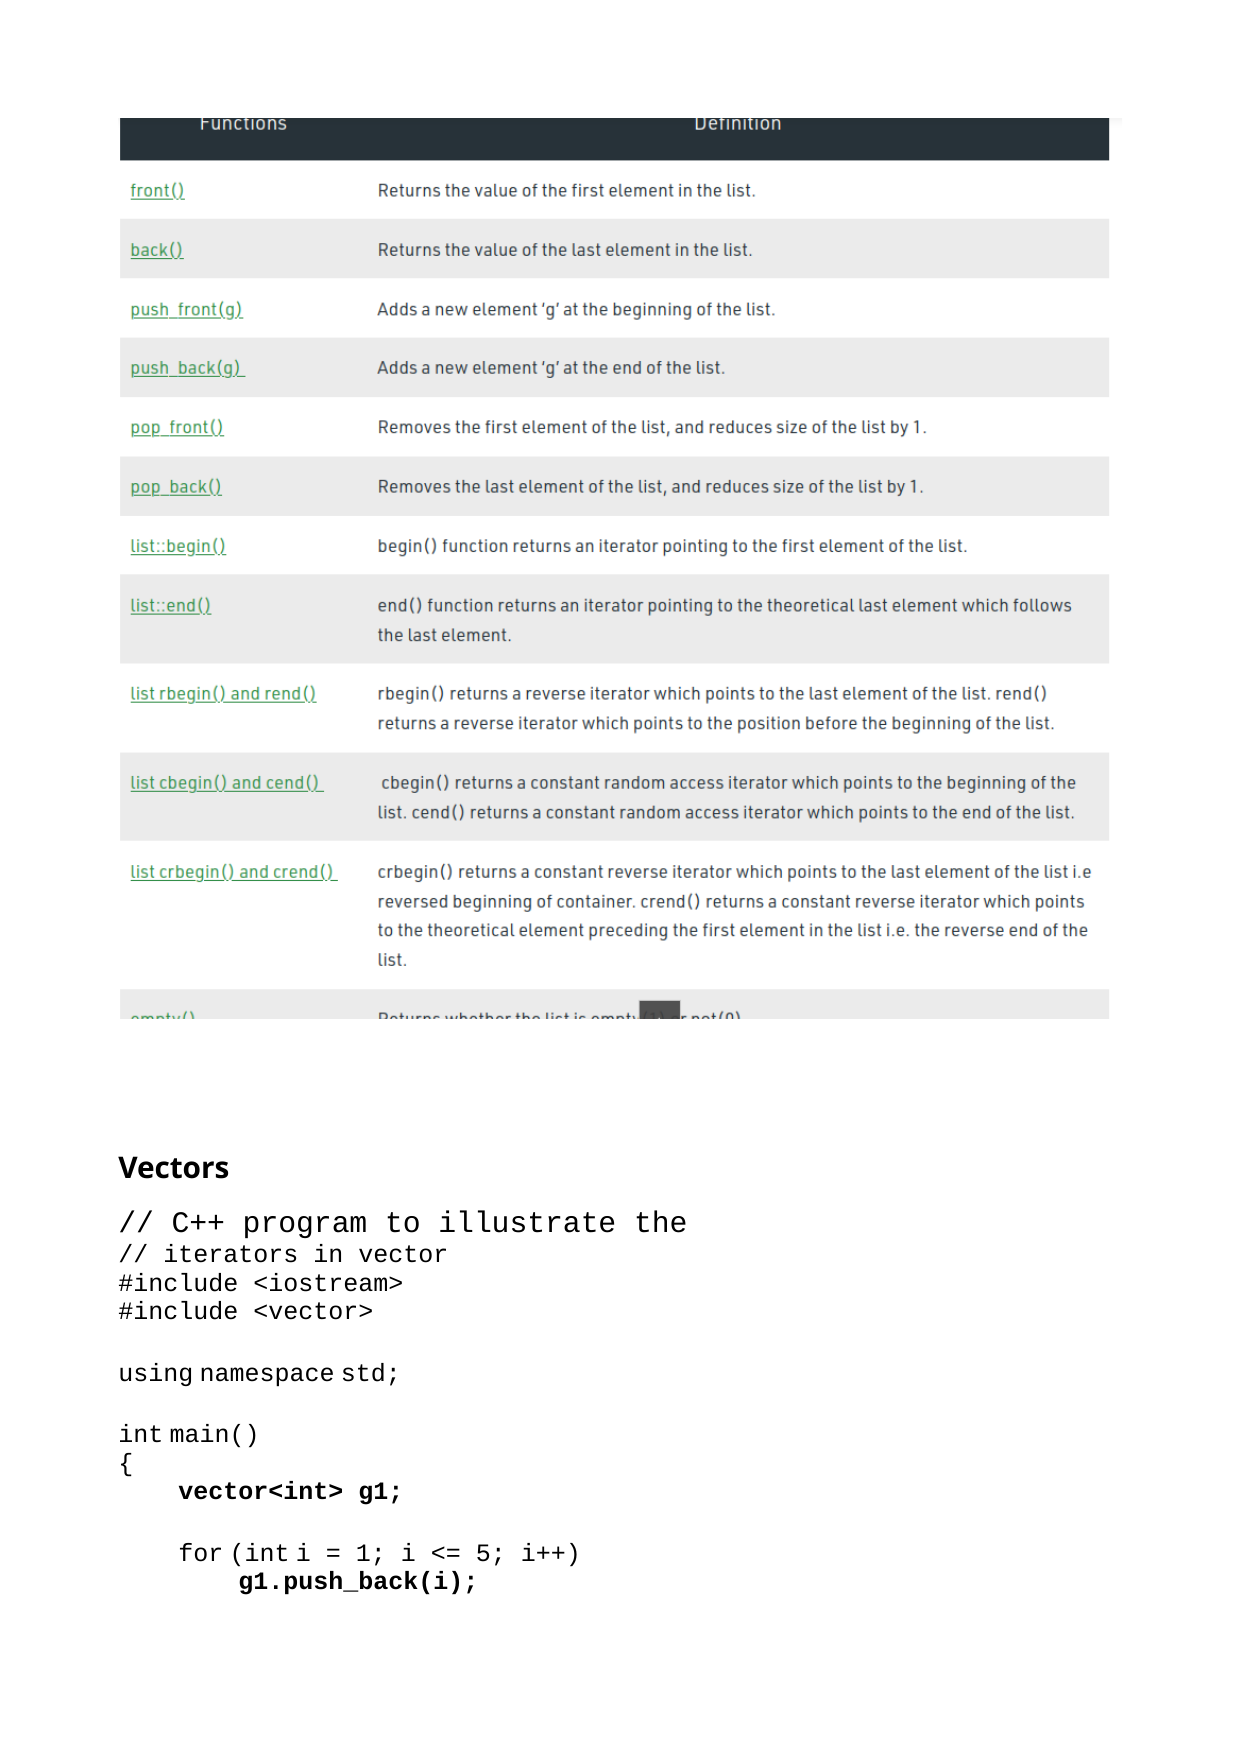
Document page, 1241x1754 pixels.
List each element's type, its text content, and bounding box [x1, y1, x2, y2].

text g1.push_back(i); [118, 1568, 1122, 1597]
text int main() [118, 1419, 1122, 1450]
text // C++ program to illustrate the [118, 1208, 1122, 1242]
text #include <iostream> [118, 1270, 1122, 1298]
text { [118, 1450, 1122, 1478]
text vector<int> g1; [118, 1478, 1122, 1507]
text using namespace std; [118, 1358, 1122, 1388]
text Vectors [118, 1147, 1122, 1188]
text #include <vector> [118, 1298, 1122, 1327]
picture [118, 118, 1123, 1019]
text // iterators in vector [118, 1242, 1122, 1270]
text for (int i = 1; i <= 5; i++) [118, 1538, 1122, 1568]
